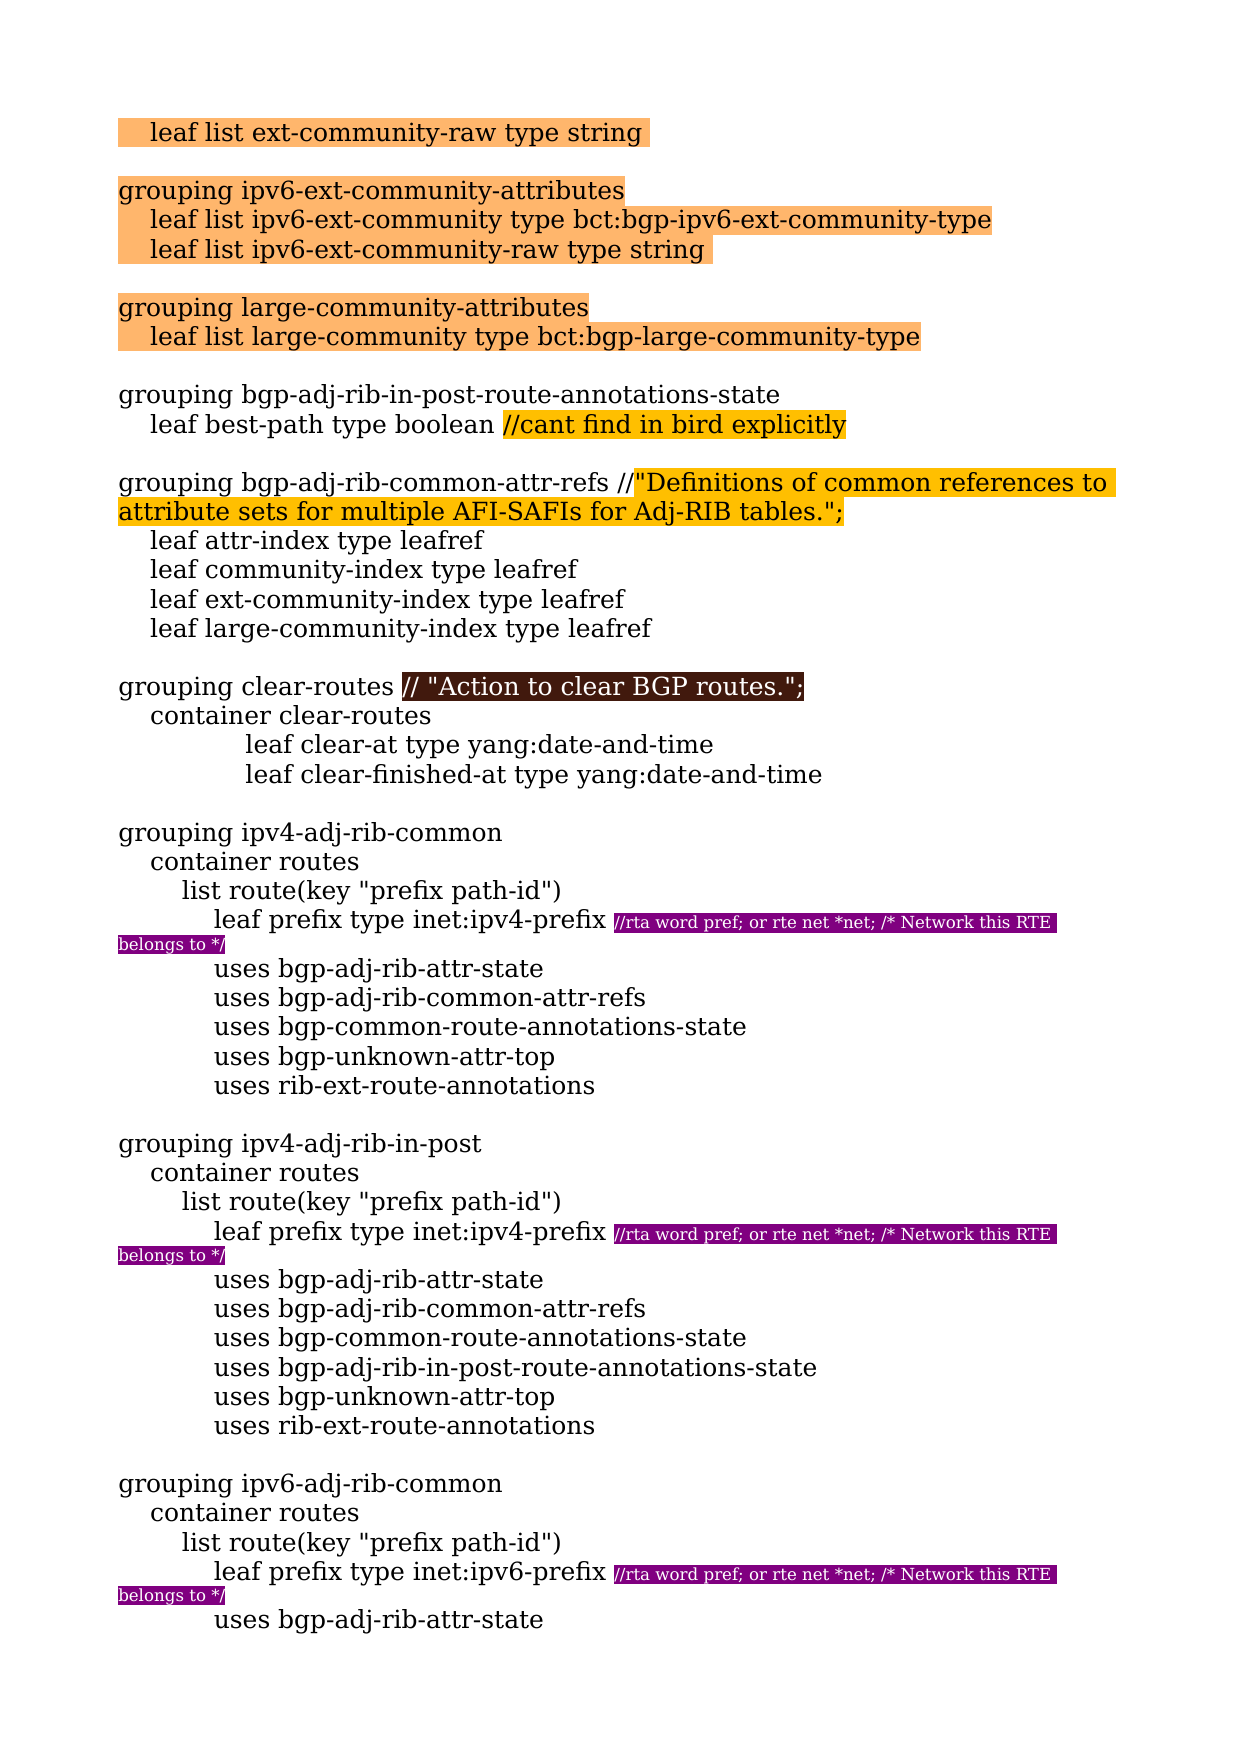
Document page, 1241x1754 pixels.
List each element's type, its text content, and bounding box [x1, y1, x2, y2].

text uses bgp-adj-rib-common-attr-refs [118, 1294, 1122, 1323]
text uses bgp-adj-rib-common-attr-refs [118, 983, 1122, 1012]
text uses bgp-adj-rib-attr-state [118, 1265, 1122, 1294]
text grouping large-community-attributes [118, 293, 1122, 322]
text uses bgp-adj-rib-attr-state [118, 954, 1122, 983]
text uses bgp-common-route-annotations-state [118, 1012, 1122, 1042]
text container routes [118, 847, 1122, 876]
text container routes [118, 1158, 1122, 1187]
text grouping clear-routes // "Action to clear BGP routes."; [118, 672, 1122, 701]
text grouping bgp-adj-rib-common-attr-refs //"Definitions of common references to attribute sets for multiple AFI-SAFIs for Adj-RIB tables."; [118, 468, 1122, 526]
text grouping ipv6-adj-rib-common [118, 1469, 1122, 1498]
text list route(key "prefix path-id") [118, 1528, 1122, 1557]
text uses bgp-adj-rib-attr-state [118, 1605, 1122, 1634]
text leaf large-community-index type leafref [118, 614, 1122, 643]
text leaf list ipv6-ext-community-raw type string [118, 235, 1122, 264]
text grouping ipv4-adj-rib-in-post [118, 1129, 1122, 1158]
text uses rib-ext-route-annotations [118, 1411, 1122, 1440]
text list route(key "prefix path-id") [118, 1187, 1122, 1217]
text leaf prefix type inet:ipv4-prefix //rta word pref; or rte net *net; /* Network this RTE belongs to */ [118, 906, 1122, 954]
text leaf community-index type leafref [118, 556, 1122, 585]
text list route(key "prefix path-id") [118, 876, 1122, 906]
text leaf clear-at type yang:date-and-time [118, 731, 1122, 760]
text grouping ipv4-adj-rib-common [118, 818, 1122, 847]
text leaf attr-index type leafref [118, 526, 1122, 556]
text leaf prefix type inet:ipv4-prefix //rta word pref; or rte net *net; /* Network this RTE belongs to */ [118, 1217, 1122, 1265]
text leaf ext-community-index type leafref [118, 585, 1122, 614]
text grouping ipv6-ext-community-attributes [118, 176, 1122, 206]
text leaf best-path type boolean //cant find in bird explicitly [118, 410, 1122, 439]
text uses bgp-adj-rib-in-post-route-annotations-state [118, 1353, 1122, 1382]
text uses bgp-common-route-annotations-state [118, 1323, 1122, 1353]
text leaf list ipv6-ext-community type bct:bgp-ipv6-ext-community-type [118, 206, 1122, 235]
text leaf list ext-community-raw type string [118, 118, 1122, 147]
text uses bgp-unknown-attr-top [118, 1382, 1122, 1411]
text leaf list large-community type bct:bgp-large-community-type [118, 322, 1122, 351]
text uses bgp-unknown-attr-top [118, 1042, 1122, 1071]
text container clear-routes [118, 701, 1122, 731]
text container routes [118, 1498, 1122, 1528]
text uses rib-ext-route-annotations [118, 1071, 1122, 1100]
text leaf clear-finished-at type yang:date-and-time [118, 760, 1122, 789]
text leaf prefix type inet:ipv6-prefix //rta word pref; or rte net *net; /* Network this RTE belongs to */ [118, 1557, 1122, 1605]
text grouping bgp-adj-rib-in-post-route-annotations-state [118, 381, 1122, 410]
